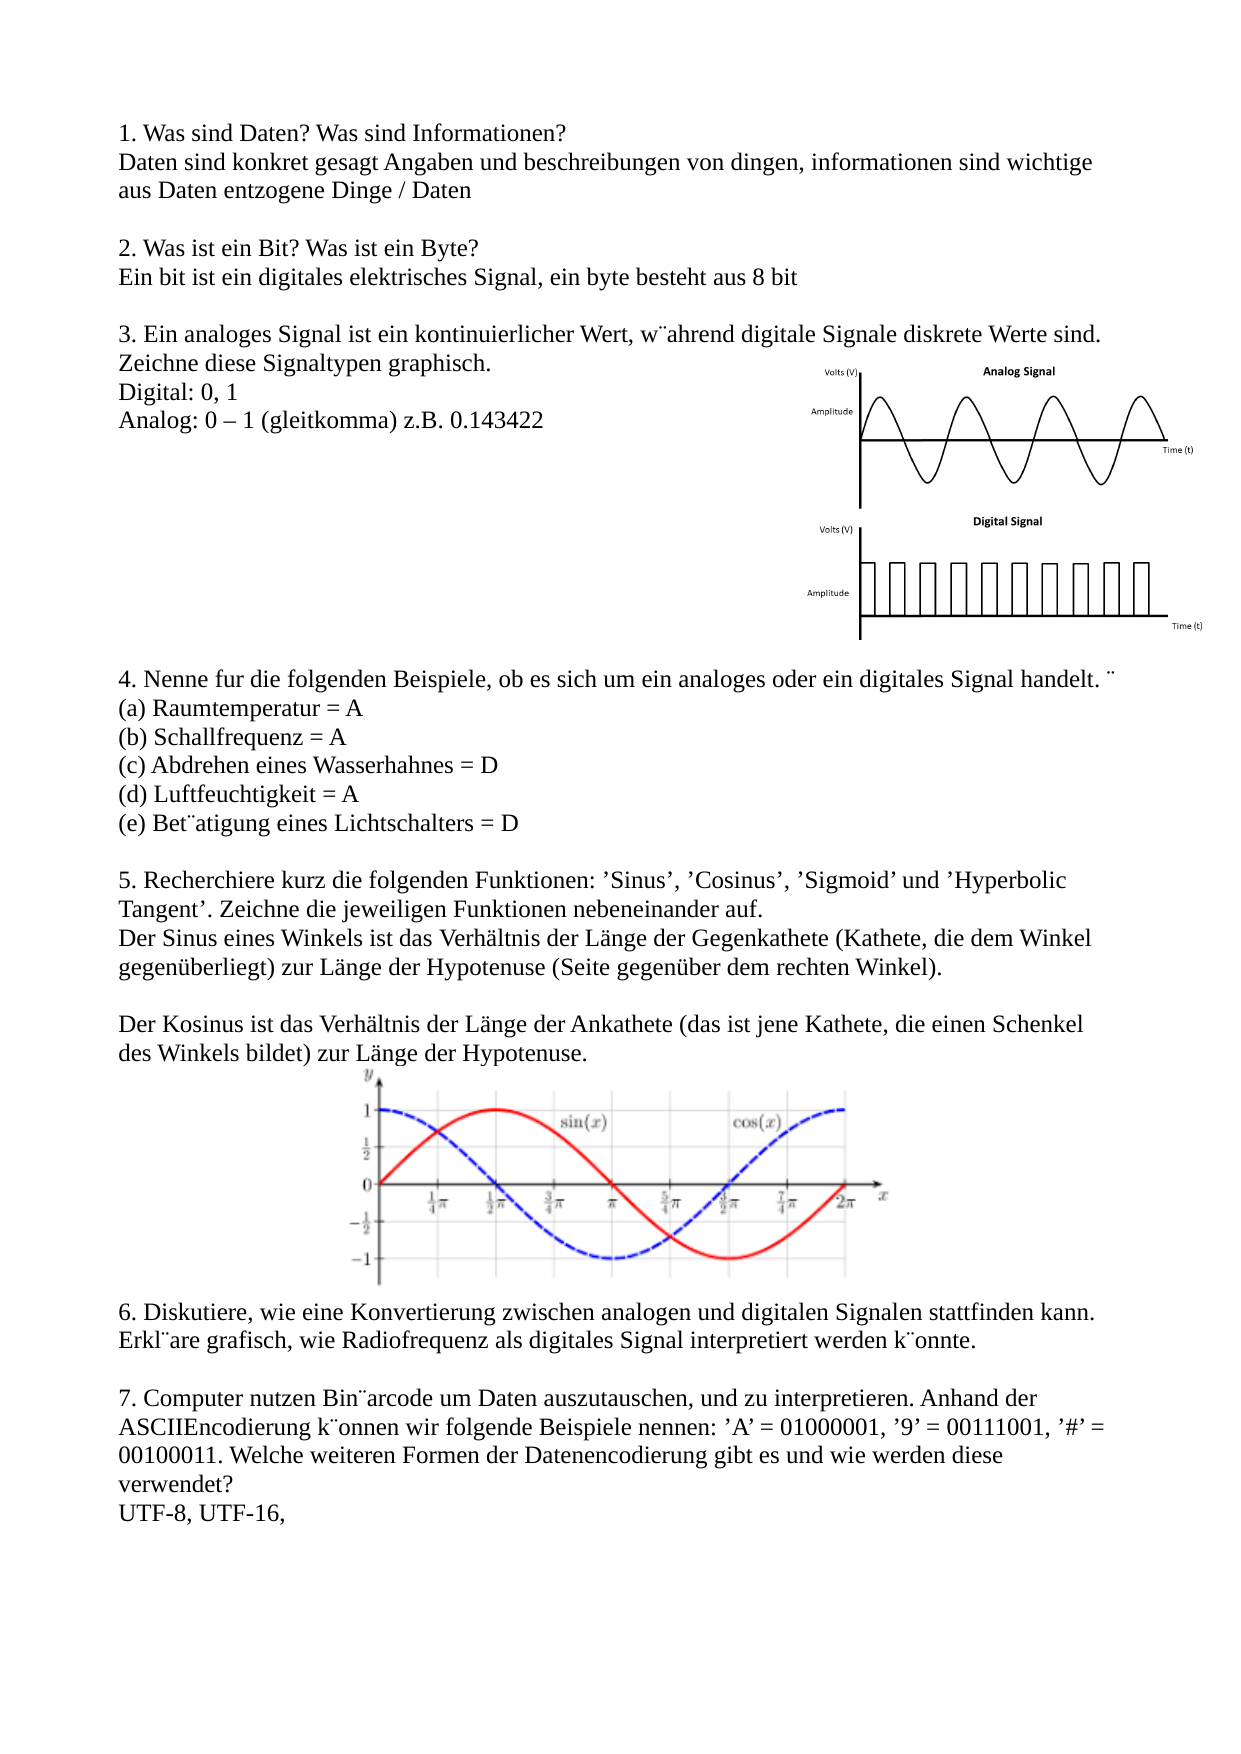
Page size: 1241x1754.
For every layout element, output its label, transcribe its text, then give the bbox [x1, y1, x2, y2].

text UTF-8, UTF-16, [118, 1498, 1122, 1527]
text Analog: 0 – 1 (gleitkomma) z.B. 0.143422 [118, 406, 801, 434]
text (c) Abdrehen eines Wasserhahnes = D [118, 751, 1122, 779]
text Digital: 0, 1 [118, 377, 801, 406]
text 7. Computer nutzen Bin¨arcode um Daten auszutauschen, und zu interpretieren. Anhand der ASCIIEncodierung k¨onnen wir folgende Beispiele nennen: ’A’ = 01000001, ’9’ = 00111001, ’#’ = 00100011. Welche weiteren Formen der Datenencodierung gibt es und wie werden diese verwendet? [118, 1383, 1122, 1498]
text 1. Was sind Daten? Was sind Informationen? [118, 118, 1122, 147]
picture [342, 1066, 898, 1289]
text Der Kosinus ist das Verhältnis der Länge der Ankathete (das ist jene Kathete, die einen Schenkel des Winkels bildet) zur Länge der Hypotenuse. [118, 1009, 1122, 1067]
text 2. Was ist ein Bit? Was ist ein Byte? [118, 233, 1122, 262]
text 6. Diskutiere, wie eine Konvertierung zwischen analogen und digitalen Signalen stattfinden kann. Erkl¨are grafisch, wie Radiofrequenz als digitales Signal interpretiert werden k¨onnte. [118, 1297, 1122, 1354]
text 4. Nenne fur die folgenden Beispiele, ob es sich um ein analoges oder ein digitales Signal handelt. ¨ [118, 664, 1122, 693]
text (d) Luftfeuchtigkeit = A [118, 779, 1122, 808]
text 3. Ein analoges Signal ist ein kontinuierlicher Wert, w¨ahrend digitale Signale diskrete Werte sind. Zeichne diese Signaltypen graphisch. [118, 319, 1122, 377]
text 5. Recherchiere kurz die folgenden Funktionen: ’Sinus’, ’Cosinus’, ’Sigmoid’ und ’Hyperbolic Tangent’. Zeichne die jeweiligen Funktionen nebeneinander auf. [118, 866, 1122, 923]
picture [801, 364, 1225, 640]
text (b) Schallfrequenz = A [118, 722, 1122, 751]
text (a) Raumtemperatur = A [118, 693, 1122, 722]
text (e) Bet¨atigung eines Lichtschalters = D [118, 808, 1122, 837]
text Daten sind konkret gesagt Angaben und beschreibungen von dingen, informationen sind wichtige aus Daten entzogene Dinge / Daten [118, 147, 1122, 204]
text Ein bit ist ein digitales elektrisches Signal, ein byte besteht aus 8 bit [118, 262, 1122, 291]
text Der Sinus eines Winkels ist das Verhältnis der Länge der Gegenkathete (Kathete, die dem Winkel gegenüberliegt) zur Länge der Hypotenuse (Seite gegenüber dem rechten Winkel). [118, 923, 1122, 981]
